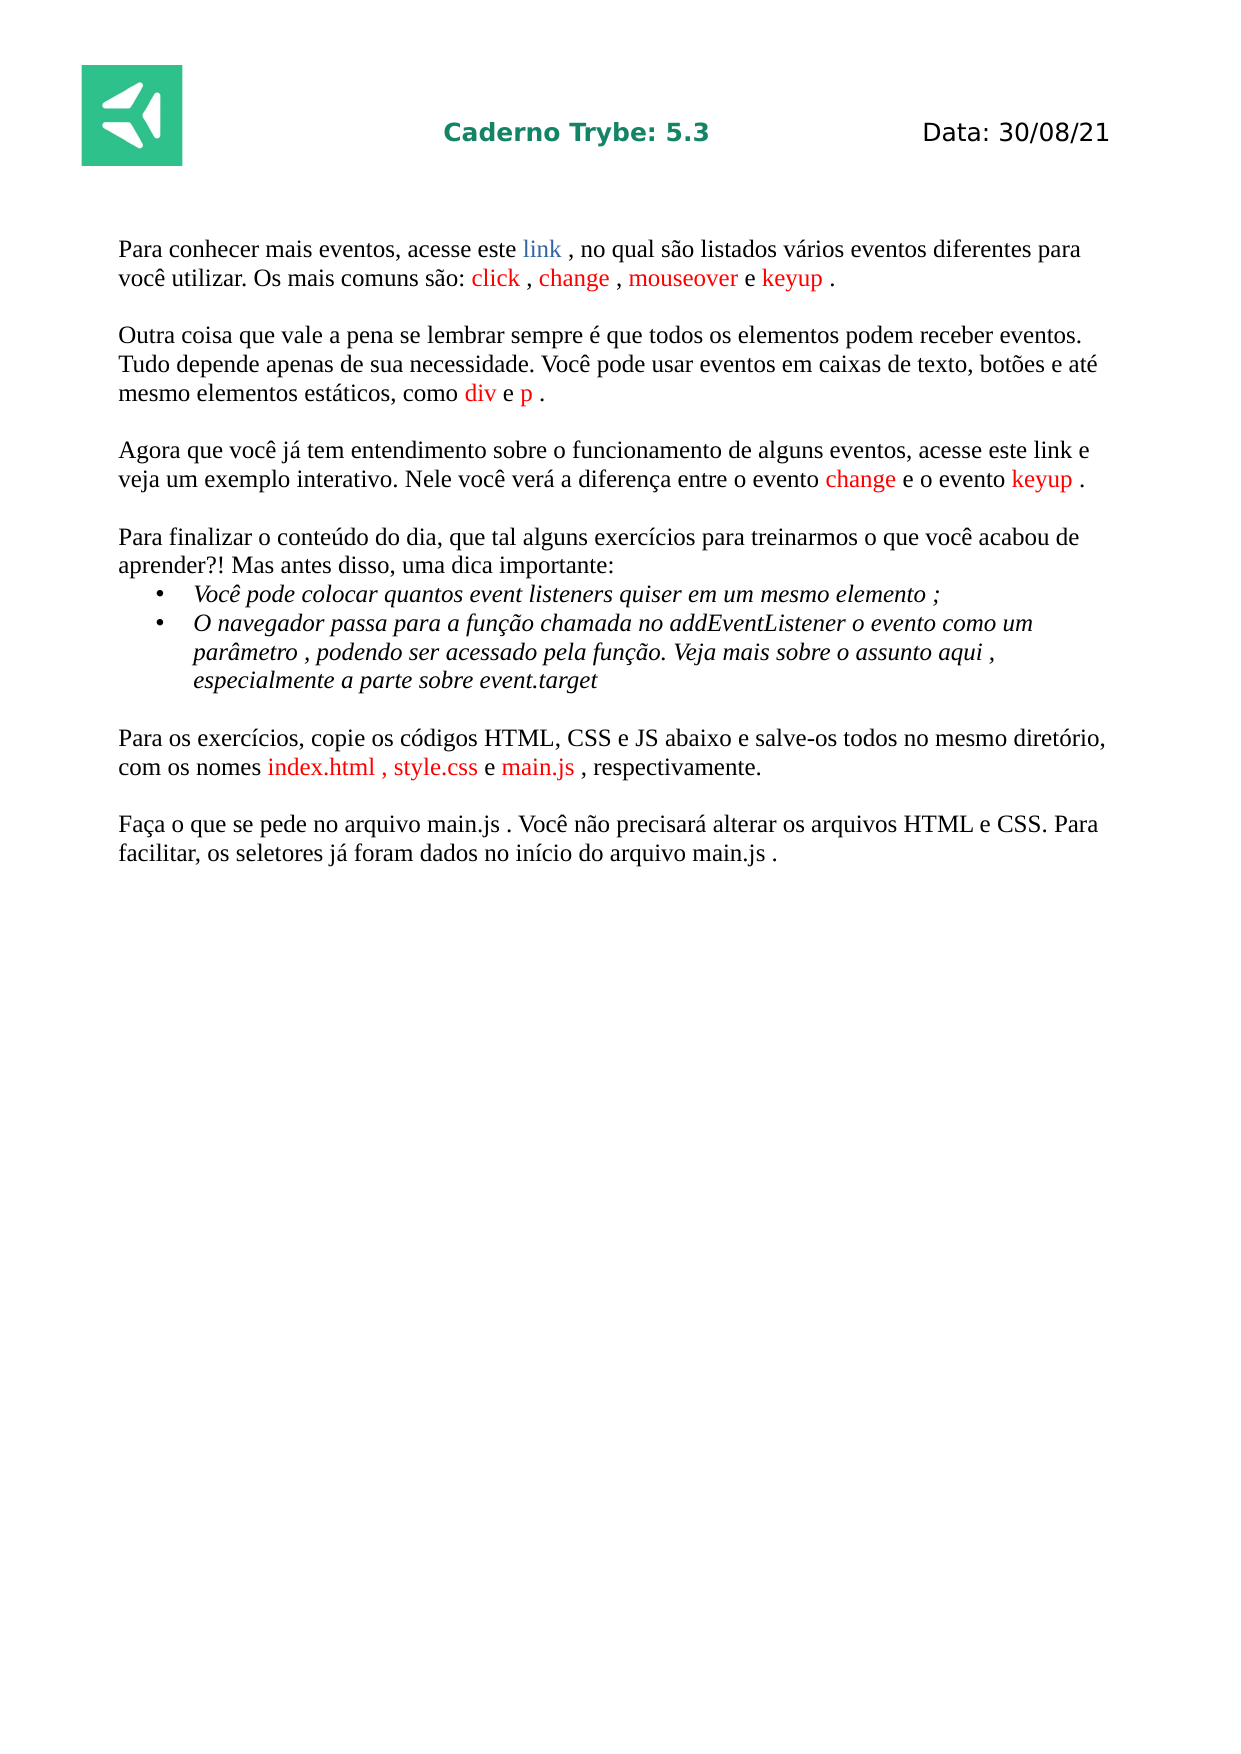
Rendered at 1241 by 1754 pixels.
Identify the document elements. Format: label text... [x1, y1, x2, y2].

text Para conhecer mais eventos, acesse este link , no qual são listados vários eventos diferentes para você utilizar. Os mais comuns são: click , change , mouseover e keyup . [118, 234, 1122, 292]
picture [81, 65, 183, 166]
text Agora que você já tem entendimento sobre o funcionamento de alguns eventos, acesse este link e veja um exemplo interativo. Nele você verá a diferença entre o evento change e o evento keyup . [118, 436, 1122, 493]
text Faça o que se pede no arquivo main.js . Você não precisará alterar os arquivos HTML e CSS. Para facilitar, os seletores já foram dados no início do arquivo main.js . [118, 809, 1122, 867]
text Outra coisa que vale a pena se lembrar sempre é que todos os elementos podem receber eventos. Tudo depende apenas de sua necessidade. Você pode usar eventos em caixas de texto, botões e até mesmo elementos estáticos, como div e p . [118, 321, 1122, 407]
text Para os exercícios, copie os códigos HTML, CSS e JS abaixo e salve-os todos no mesmo diretório, com os nomes index.html , style.css e main.js , respectivamente. [118, 723, 1122, 781]
list O navegador passa para a função chamada no addEventListener o evento como um parâmetro , podendo ser acessado pela função. Veja mais sobre o assunto aqui , especialmente a parte sobre event.target [156, 608, 1122, 694]
list Você pode colocar quantos event listeners quiser em um mesmo elemento ; [156, 579, 1122, 608]
text Para finalizar o conteúdo do dia, que tal alguns exercícios para treinarmos o que você acabou de aprender?! Mas antes disso, uma dica importante: [118, 522, 1122, 579]
